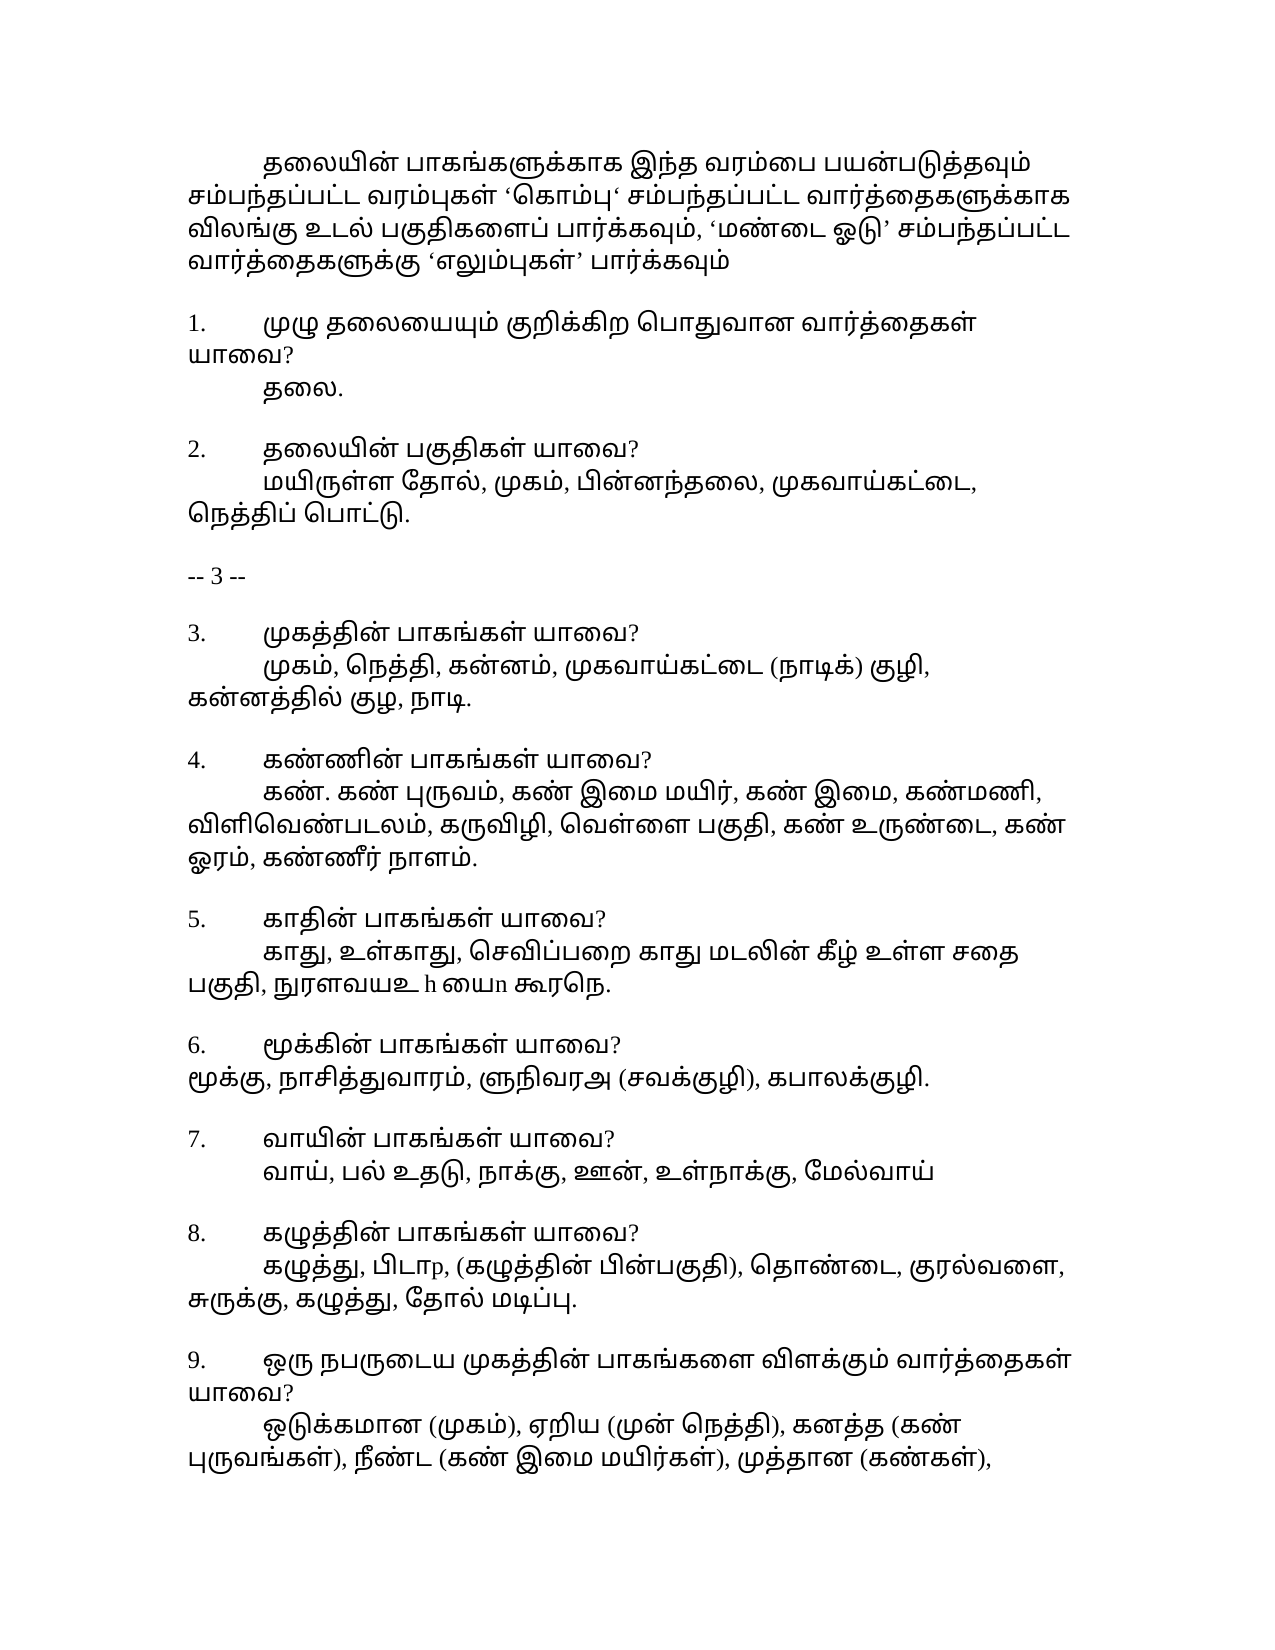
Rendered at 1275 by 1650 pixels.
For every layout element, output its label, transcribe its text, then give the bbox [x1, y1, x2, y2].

text 4. கண்ணின் பாகங்கள் யாவை? [187, 745, 1087, 777]
text -- 3 -- [187, 561, 1087, 589]
text 8. கழுத்தின் பாகங்கள் யாவை? [187, 1218, 1087, 1251]
text 7. வாயின் பாகங்கள் யாவை? [187, 1124, 1087, 1157]
text 5. காதின் பாகங்கள் யாவை? [187, 904, 1087, 937]
text முகம், நெத்தி, கன்னம், முகவாய்கட்டை (நாடிக்) குழி, கன்னத்தில் குழ, நாடி. [187, 651, 1087, 716]
text 2. தலையின் பகுதிகள் யாவை? [187, 434, 1087, 467]
text 9. ஒரு நபருடைய முகத்தின் பாகங்களை விளக்கும் வார்த்தைகள் யாவை? [187, 1345, 1087, 1410]
text தலையின் பாகங்களுக்காக இந்த வரம்பை பயன்படுத்தவும் சம்பந்தப்பட்ட வரம்புகள் ‘கொம்பு‘ சம்பந்தப்பட்ட வார்த்தைகளுக்காக விலங்கு உடல் பகுதிகளைப் பார்க்கவும், ‘மண்டை ஓடு’ சம்பந்தப்பட்ட வார்த்தைகளுக்கு ‘எலும்புகள்’ பார்க்கவும் [187, 150, 1087, 279]
text காது, உள்காது, செவிப்பறை காது மடலின் கீழ் உள்ள சதை பகுதி, நுரளவயஉhயைn கூரநெ. [187, 937, 1087, 1002]
text 6. மூக்கின் பாகங்கள் யாவை? [187, 1031, 1087, 1063]
text ஒடுக்கமான (முகம்), ஏறிய (முன் நெத்தி), கனத்த (கண் புருவங்கள்), நீண்ட (கண் இமை மயிர்கள்), முத்தான (கண்கள்), [187, 1410, 1087, 1475]
text தலை. [187, 373, 1087, 405]
text மயிருள்ள தோல், முகம், பின்னந்தலை, முகவாய்கட்டை, நெத்திப் பொட்டு. [187, 467, 1087, 532]
text வாய், பல் உதடு, நாக்கு, ஊன், உள்நாக்கு, மேல்வாய் [187, 1157, 1087, 1190]
text கண். கண் புருவம், கண் இமை மயிர், கண் இமை, கண்மணி, விளிவெண்படலம், கருவிழி, வெள்ளை பகுதி, கண் உருண்டை, கண் ஓரம், கண்ணீர் நாளம். [187, 777, 1087, 875]
text 1. முழு தலையையும் குறிக்கிற பொதுவான வார்த்தைகள் யாவை? [187, 308, 1087, 373]
text கழுத்து, பிடாp, (கழுத்தின் பின்பகுதி), தொண்டை, குரல்வளை, சுருக்கு, கழுத்து, தோல் மடிப்பு. [187, 1251, 1087, 1316]
text 3. முகத்தின் பாகங்கள் யாவை? [187, 618, 1087, 651]
text மூக்கு, நாசித்துவாரம், ளுநிவரஅ (சவக்குழி), கபாலக்குழி. [187, 1063, 1087, 1096]
